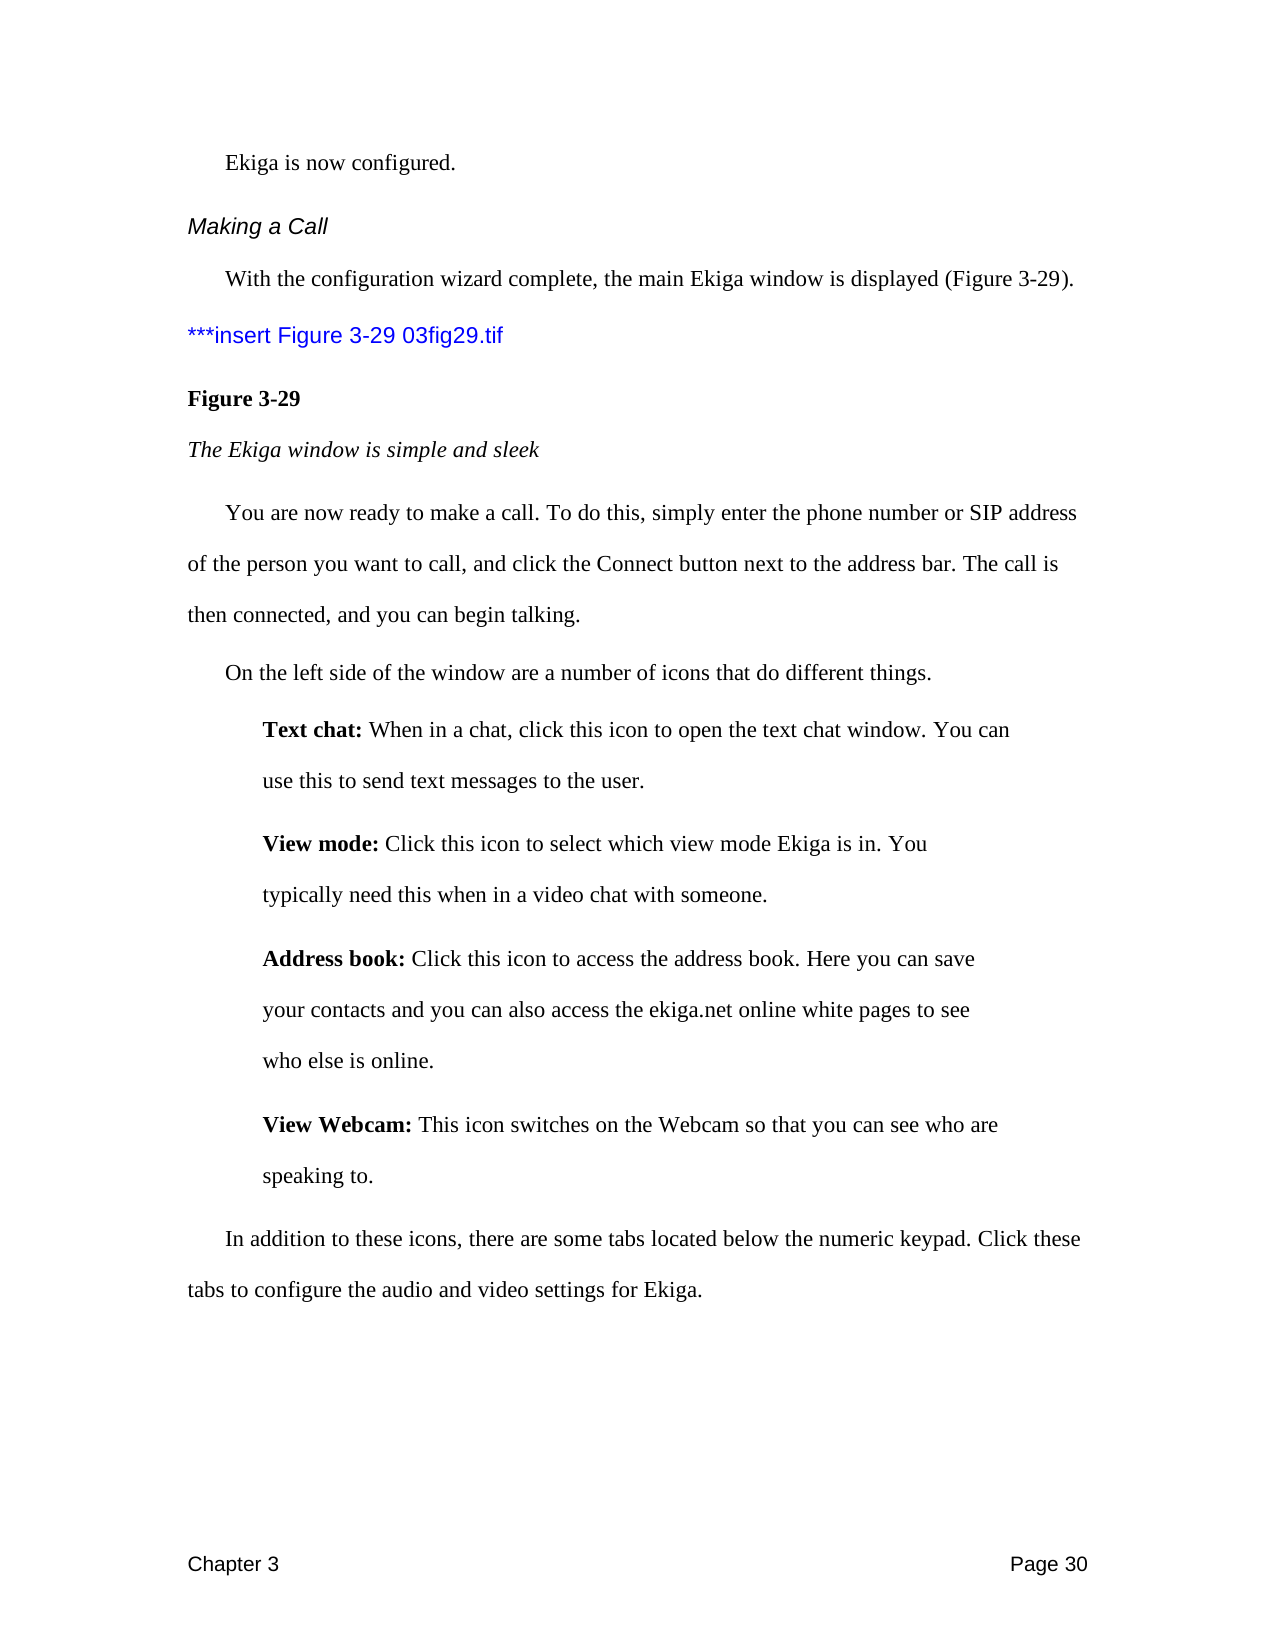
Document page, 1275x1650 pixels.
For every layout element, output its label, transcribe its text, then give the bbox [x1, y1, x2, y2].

text In addition to these icons, there are some tabs located below the numeric keypad. Click these tabs to configure the audio and video settings for Ekiga. [187, 1226, 1087, 1303]
text Address book: Click this icon to access the address book. Here you can save your contacts and you can also access the ekiga.net online white pages to see who else is online. [187, 946, 1012, 1073]
text Making a Call [187, 213, 1087, 239]
text You are now ready to make a call. To do this, simply enter the phone number or SIP address of the person you want to call, and click the Connect button next to the address bar. The call is then connected, and you can begin talking. [187, 500, 1087, 628]
text View Webcam: This icon switches on the Webcam so that you can see who are speaking to. [187, 1111, 1012, 1188]
text View mode: Click this icon to select which view mode Ekiga is in. You typically need this when in a video chat with someone. [187, 831, 1012, 908]
text Text chat: When in a chat, click this icon to open the text chat window. You can use this to send text messages to the user. [187, 717, 1012, 793]
text On the left side of the window are a number of icons that do different things. [187, 659, 1087, 685]
text The Ekiga window is simple and sleek [187, 436, 1087, 462]
text Figure 3-29 [187, 385, 1087, 411]
text ***insert Figure 3-29 03fig29.tif [187, 323, 1087, 349]
text With the configuration wizard complete, the main Ekiga window is displayed (Figure 3-29). [187, 266, 1087, 291]
text Ekiga is now configured. [187, 150, 1087, 176]
